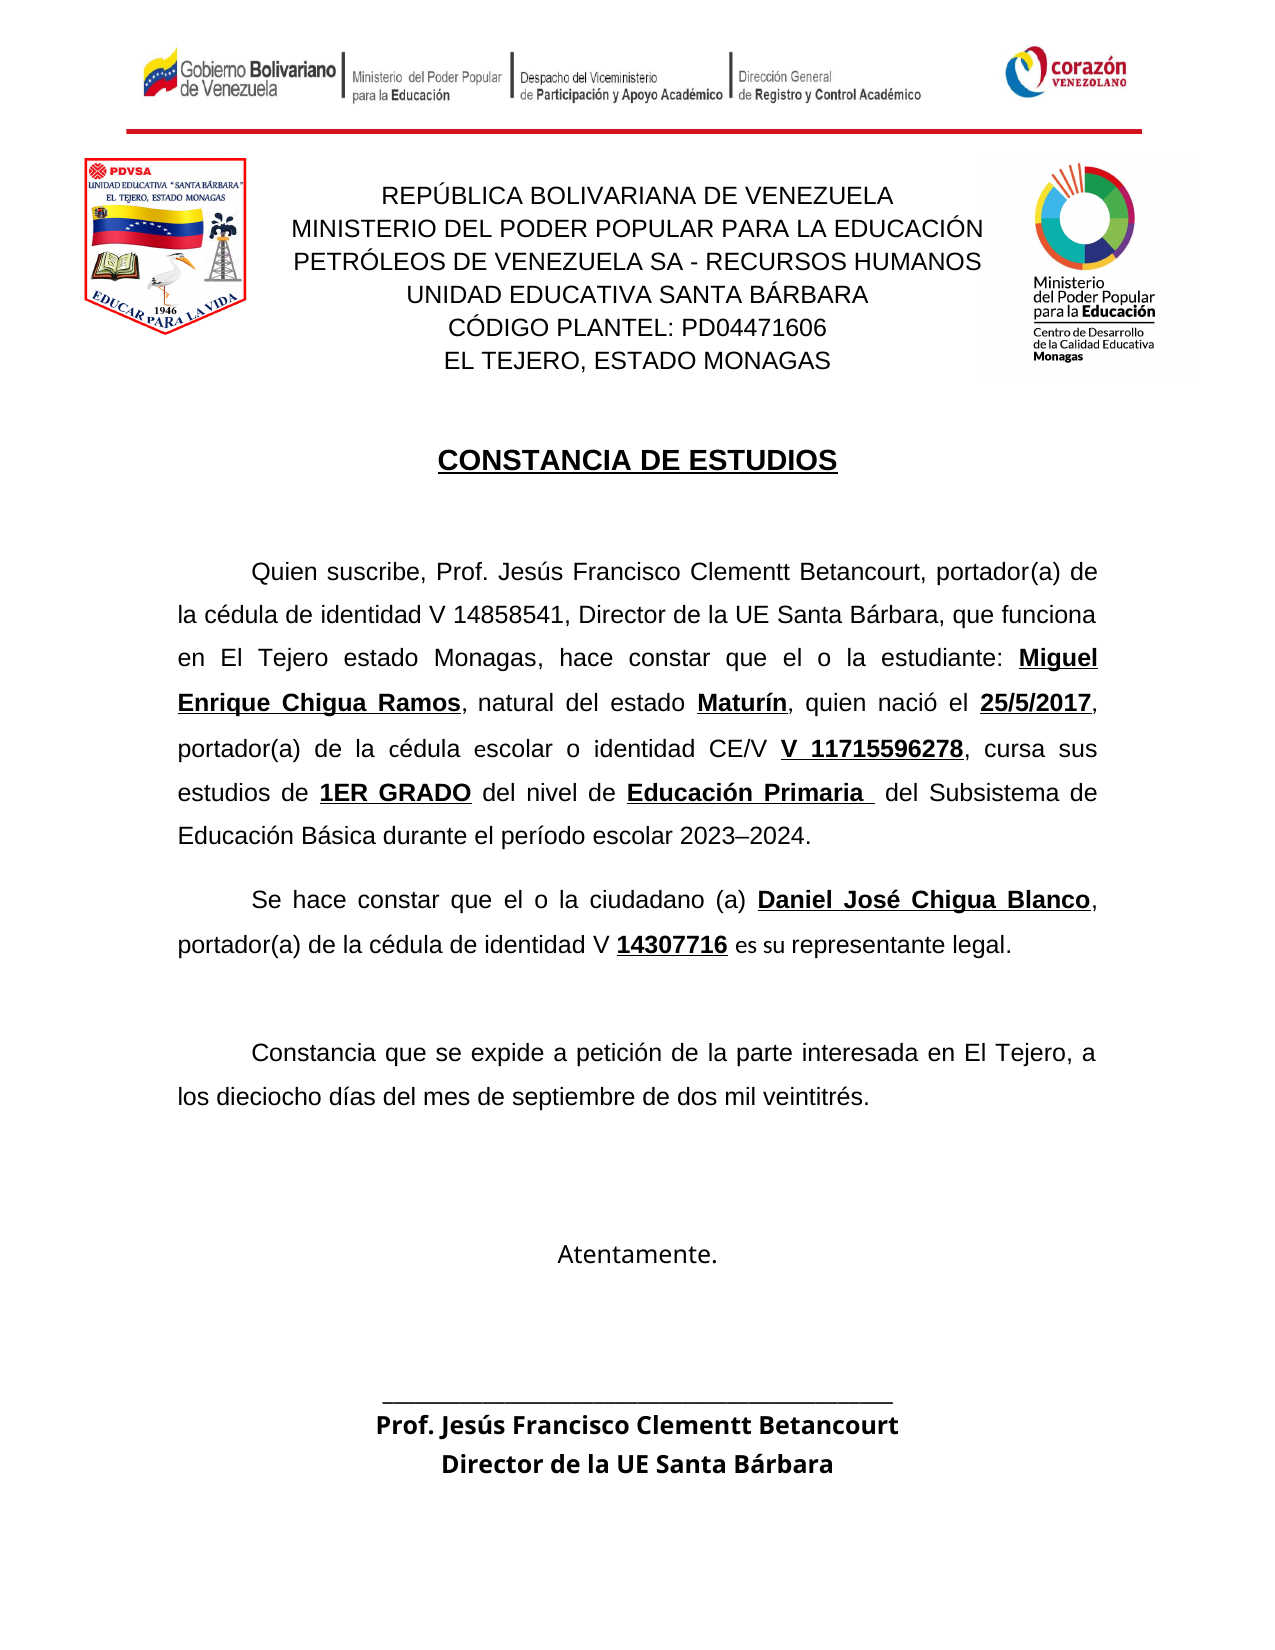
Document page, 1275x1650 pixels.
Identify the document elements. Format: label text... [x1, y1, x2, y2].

picture [79, 158, 252, 335]
text Director de la UE Santa Bárbara [177, 1447, 1098, 1481]
text Se hace constar que el o la ciudadano (a) Daniel José Chigua Blanco, portador(a) de la cédula de identidad V 14307716 es su representante legal. [177, 885, 1098, 959]
text EL TEJERO, ESTADO MONAGAS [177, 346, 978, 374]
text Quien suscribe, Prof. Jesús Francisco Clementt Betancourt, portador(a) de la cédula de identidad V 14858541, Director de la UE Santa Bárbara, que funciona en El Tejero estado Monagas, hace constar que el o la estudiante: Miguel Enrique Chigua Ramos, natural del estado Maturín, quien nació el 25/5/2017, portador(a) de la cédula escolar o identidad CE/V V 11715596278, cursa sus estudios de 1ER GRADO del nivel de Educación Primaria del Subsistema de Educación Básica durante el período escolar 2023–2024. [177, 557, 1098, 849]
subtitle REPÚBLICA BOLIVARIANA DE VENEZUELA [252, 181, 978, 209]
subtitle PETRÓLEOS DE VENEZUELA SA - RECURSOS HUMANOS [252, 247, 978, 275]
picture [978, 153, 1200, 377]
text Constancia que se expide a petición de la parte interesada en El Tejero, a los dieciocho días del mes de septiembre de dos mil veintitrés. [177, 1038, 1098, 1110]
text UNIDAD EDUCATIVA SANTA BÁRBARA [252, 280, 978, 308]
subtitle MINISTERIO DEL PODER POPULAR PARA LA EDUCACIÓN [252, 214, 978, 242]
subtitle CONSTANCIA DE ESTUDIOS [177, 443, 1098, 476]
text Atentamente. [177, 1237, 1098, 1271]
text CÓDIGO PLANTEL: PD04471606 [177, 313, 978, 341]
text Prof. Jesús Francisco Clementt Betancourt [177, 1407, 1098, 1441]
text ______________________________________________ [177, 1373, 1098, 1407]
picture [126, 11, 1142, 134]
